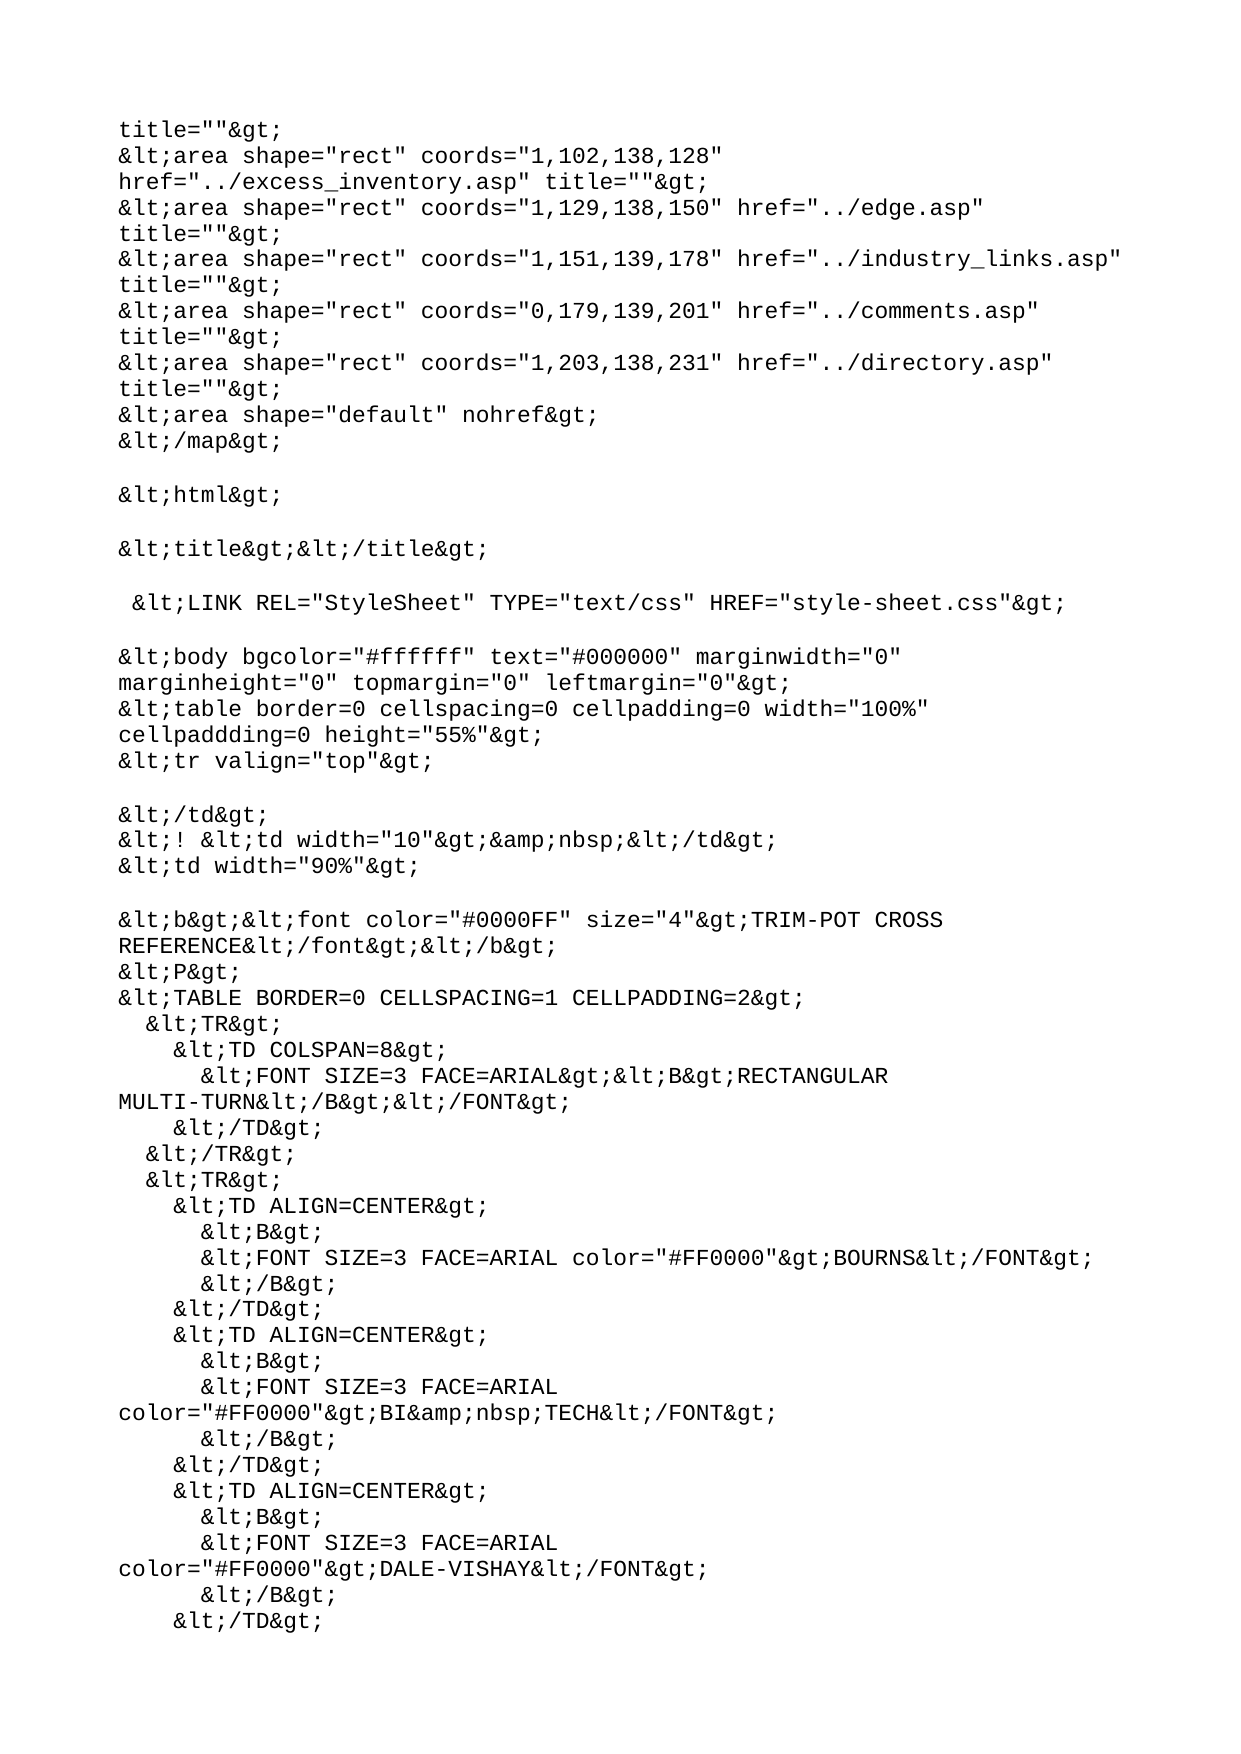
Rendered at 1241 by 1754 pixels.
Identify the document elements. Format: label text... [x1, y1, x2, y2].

text &lt;area shape="rect" coords="1,203,138,231" href="../directory.asp" title=""&gt; [118, 352, 1122, 403]
text &lt;/map&gt; [118, 429, 1122, 455]
text &lt;table border=0 cellspacing=0 cellpadding=0 width="100%" cellpaddding=0 height="55%"&gt; [118, 697, 1122, 749]
text &lt;tr valign="top"&gt; [118, 749, 1122, 775]
text &lt;LINK REL="StyleSheet" TYPE="text/css" HREF="style-sheet.css"&gt; [118, 591, 1122, 617]
text &lt;/TD&gt; [118, 1298, 1122, 1324]
text &lt;td width="90%"&gt; [118, 855, 1122, 881]
text &lt;/td&gt; [118, 803, 1122, 829]
text &lt;TD COLSPAN=8&gt; [118, 1038, 1122, 1064]
text &lt;TD ALIGN=CENTER&gt; [118, 1324, 1122, 1350]
text title=""&gt; [118, 118, 1122, 144]
text &lt;area shape="rect" coords="1,102,138,128" href="../excess_inventory.asp" title=""&gt; [118, 144, 1122, 196]
text &lt;/B&gt; [118, 1427, 1122, 1453]
text &lt;B&gt; [118, 1350, 1122, 1376]
text &lt;area shape="rect" coords="1,151,139,178" href="../industry_links.asp" title=""&gt; [118, 248, 1122, 300]
text &lt;area shape="rect" coords="1,129,138,150" href="../edge.asp" title=""&gt; [118, 196, 1122, 248]
text &lt;html&gt; [118, 483, 1122, 509]
text &lt;/TR&gt; [118, 1142, 1122, 1168]
text &lt;! &lt;td width="10"&gt;&amp;nbsp;&lt;/td&gt; [118, 829, 1122, 855]
text &lt;TR&gt; [118, 1012, 1122, 1038]
text &lt;title&gt;&lt;/title&gt; [118, 537, 1122, 563]
text &lt;TD ALIGN=CENTER&gt; [118, 1479, 1122, 1505]
text &lt;/TD&gt; [118, 1609, 1122, 1635]
text &lt;FONT SIZE=3 FACE=ARIAL&gt;&lt;B&gt;RECTANGULAR MULTI-TURN&lt;/B&gt;&lt;/FONT&gt; [118, 1064, 1122, 1116]
text &lt;FONT SIZE=3 FACE=ARIAL color="#FF0000"&gt;BI&amp;nbsp;TECH&lt;/FONT&gt; [118, 1376, 1122, 1427]
text &lt;TD ALIGN=CENTER&gt; [118, 1194, 1122, 1220]
text &lt;area shape="rect" coords="0,179,139,201" href="../comments.asp" title=""&gt; [118, 300, 1122, 352]
text &lt;/B&gt; [118, 1583, 1122, 1609]
text &lt;/TD&gt; [118, 1453, 1122, 1479]
text &lt;TABLE BORDER=0 CELLSPACING=1 CELLPADDING=2&gt; [118, 987, 1122, 1012]
text &lt;B&gt; [118, 1220, 1122, 1246]
text &lt;TR&gt; [118, 1168, 1122, 1194]
text &lt;b&gt;&lt;font color="#0000FF" size="4"&gt;TRIM-POT CROSS REFERENCE&lt;/font&gt;&lt;/b&gt; [118, 909, 1122, 961]
text &lt;body bgcolor="#ffffff" text="#000000" marginwidth="0" marginheight="0" topmargin="0" leftmargin="0"&gt; [118, 645, 1122, 697]
text &lt;area shape="default" nohref&gt; [118, 403, 1122, 429]
text &lt;FONT SIZE=3 FACE=ARIAL color="#FF0000"&gt;BOURNS&lt;/FONT&gt; [118, 1246, 1122, 1272]
text &lt;/B&gt; [118, 1272, 1122, 1298]
text &lt;/TD&gt; [118, 1116, 1122, 1142]
text &lt;FONT SIZE=3 FACE=ARIAL color="#FF0000"&gt;DALE-VISHAY&lt;/FONT&gt; [118, 1531, 1122, 1583]
text &lt;P&gt; [118, 961, 1122, 987]
text &lt;B&gt; [118, 1505, 1122, 1531]
